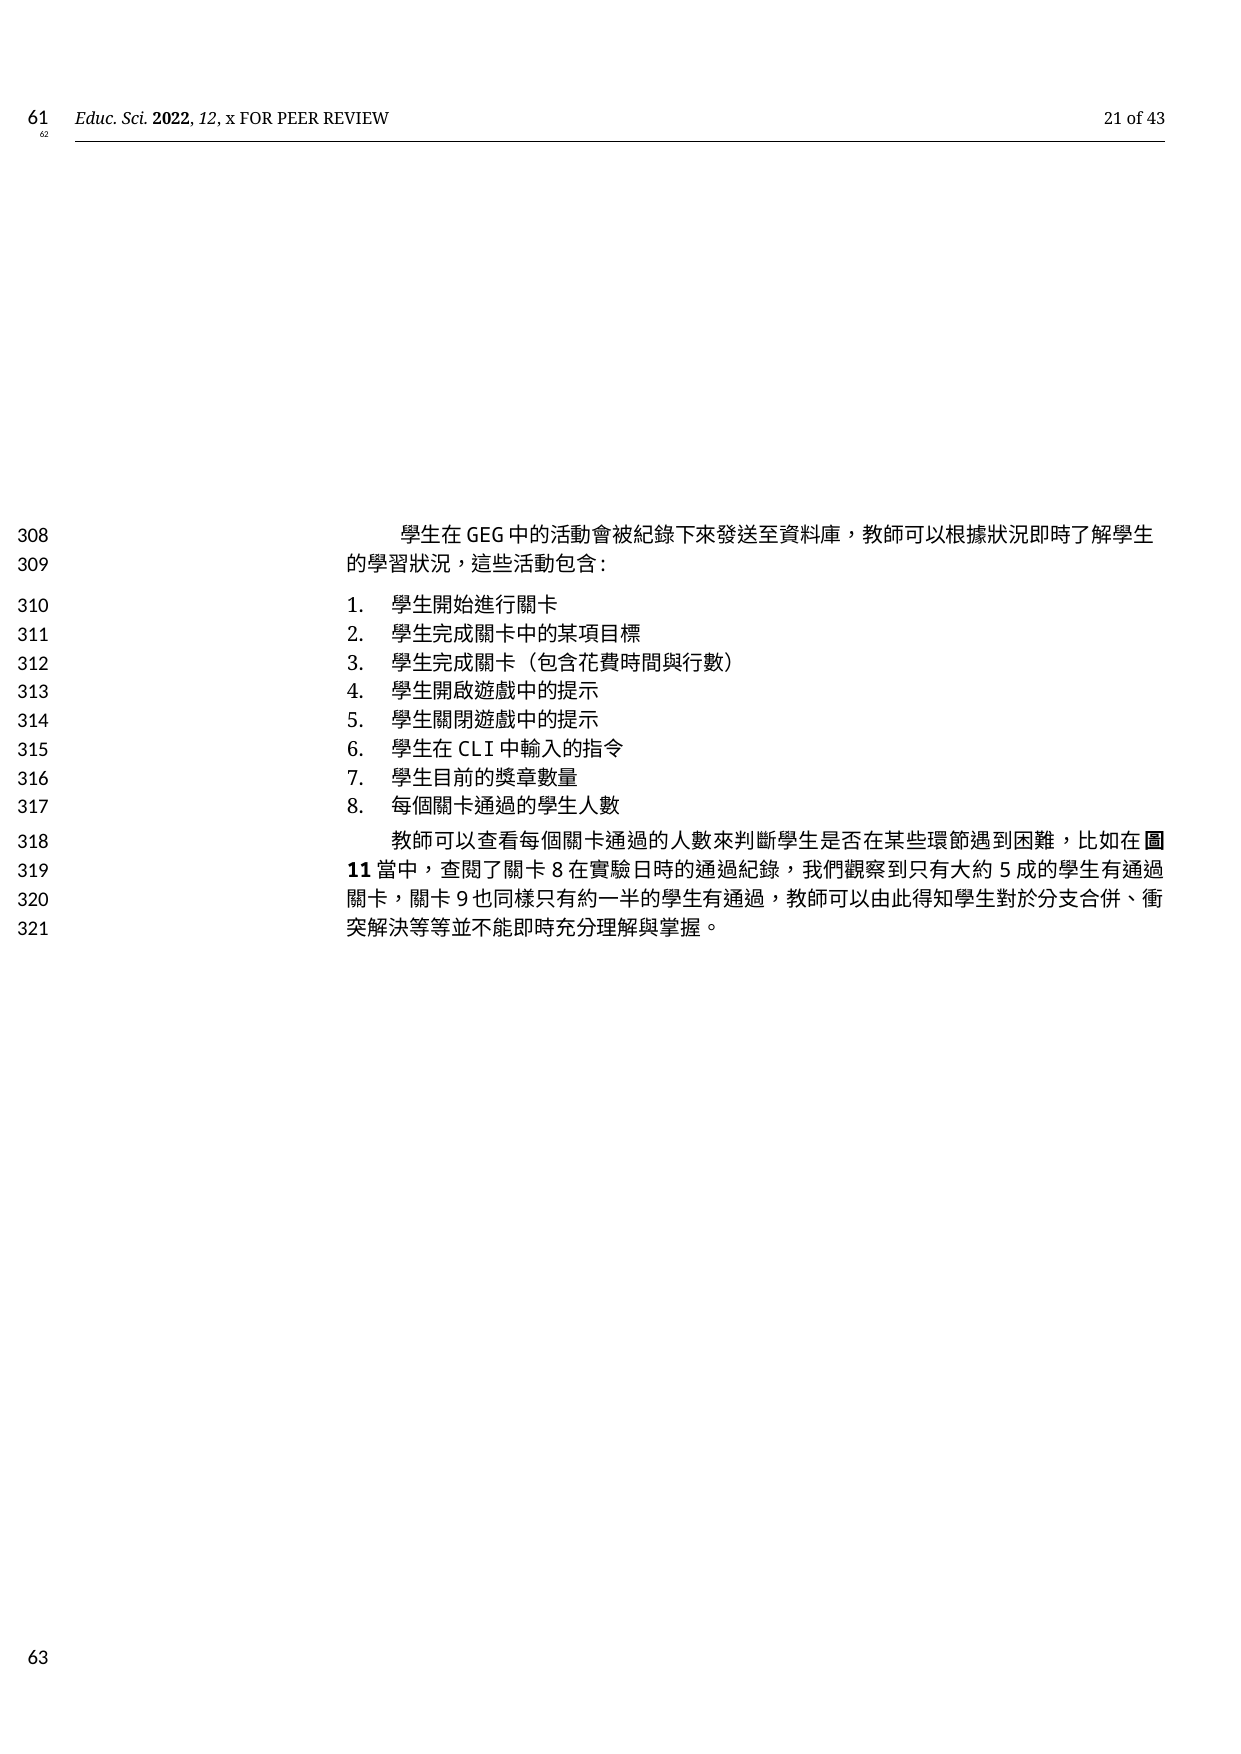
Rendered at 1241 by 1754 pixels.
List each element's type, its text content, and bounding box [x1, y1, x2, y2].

subtitle 學生在GEG中的活動會被紀錄下來發送至資料庫，教師可以根據狀況即時了解學生的學習狀況，這些活動包含: [347, 520, 1165, 577]
list 每個關卡通過的學生人數 [347, 791, 1165, 820]
list 學生關閉遊戲中的提示 [347, 705, 1165, 733]
list 學生完成關卡（包含花費時間與行數） [347, 647, 1165, 676]
text 教師可以查看每個關卡通過的人數來判斷學生是否在某些環節遇到困難，比如在圖11當中，查閱了關卡8在實驗日時的通過紀錄，我們觀察到只有大約5成的學生有通過關卡，關卡9也同樣只有約一半的學生有通過，教師可以由此得知學生對於分支合併、衝突解決等等並不能即時充分理解與掌握。 [347, 826, 1165, 941]
list 學生開啟遊戲中的提示 [347, 676, 1165, 705]
list 學生完成關卡中的某項目標 [347, 618, 1165, 647]
list 學生在CLI中輸入的指令 [347, 733, 1165, 762]
list 學生目前的獎章數量 [347, 762, 1165, 791]
list 學生開始進行關卡 [347, 590, 1165, 618]
